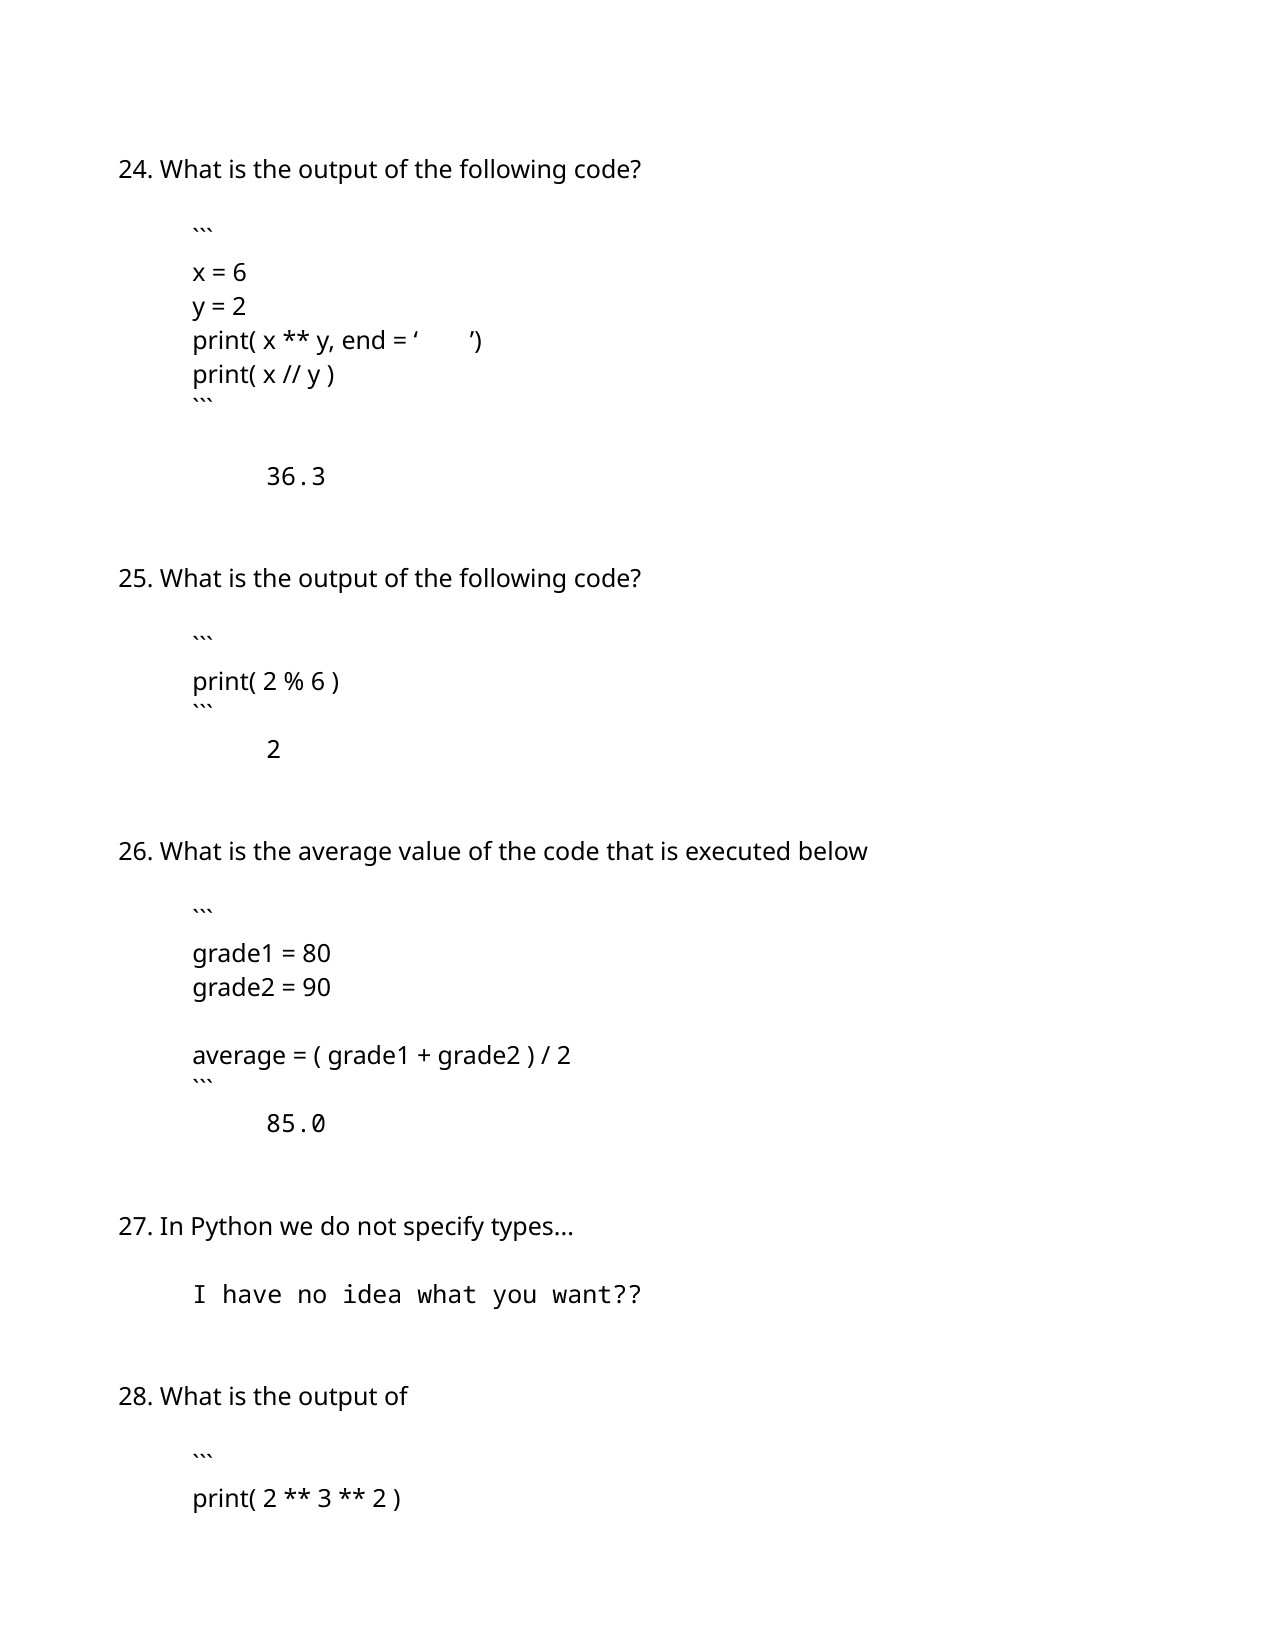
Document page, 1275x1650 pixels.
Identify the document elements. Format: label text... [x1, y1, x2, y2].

text print( 2 % 6 ) [118, 663, 1157, 697]
text ``` [118, 1447, 1157, 1481]
text 26. What is the average value of the code that is executed below [118, 833, 1157, 867]
text x = 6 [118, 254, 1157, 288]
text 85.0 [118, 1106, 1157, 1140]
text ``` [118, 902, 1157, 936]
text 24. What is the output of the following code? [118, 152, 1157, 186]
text y = 2 [118, 288, 1157, 322]
text 27. In Python we do not specify types... [118, 1208, 1157, 1242]
text grade1 = 80 [118, 936, 1157, 970]
text I have no idea what you want?? [118, 1276, 1157, 1310]
text print( x ** y, end = ‘ ’) [118, 322, 1157, 357]
text 28. What is the output of [118, 1378, 1157, 1412]
text ``` [118, 220, 1157, 254]
text grade2 = 90 [118, 970, 1157, 1004]
text average = ( grade1 + grade2 ) / 2 [118, 1038, 1157, 1072]
text print( x // y ) [118, 357, 1157, 391]
text 36.3 [118, 459, 1157, 493]
text ``` [118, 391, 1157, 425]
text ``` [118, 629, 1157, 663]
text 25. What is the output of the following code? [118, 561, 1157, 595]
text ``` [118, 1072, 1157, 1106]
text print( 2 ** 3 ** 2 ) [118, 1481, 1157, 1515]
text 2 [118, 731, 1157, 765]
text ``` [118, 697, 1157, 731]
